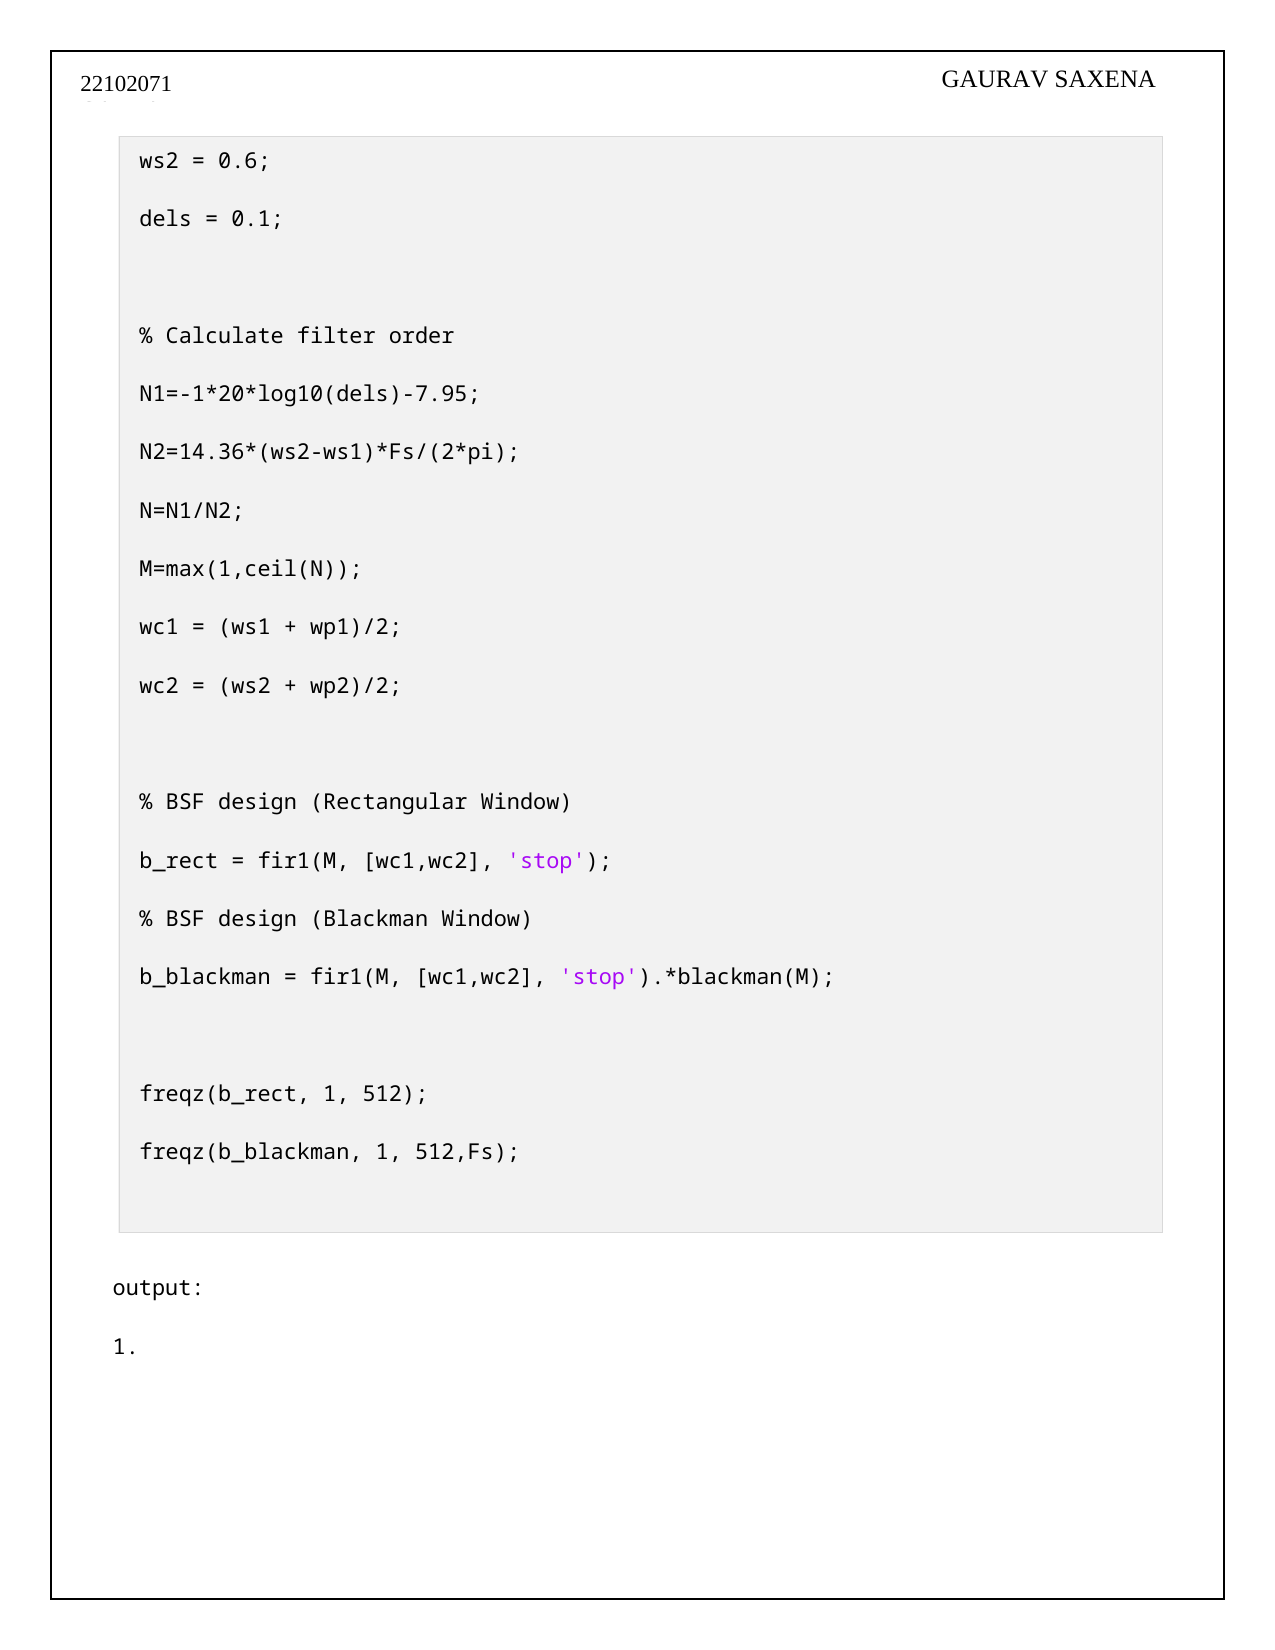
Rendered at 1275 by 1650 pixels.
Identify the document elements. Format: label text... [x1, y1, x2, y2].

text wc2 = (ws2 + wp2)/2; [120, 661, 1162, 699]
text freqz(b_rect, 1, 512); [120, 1069, 1162, 1107]
text N2=14.36*(ws2-ws1)*Fs/(2*pi); [120, 428, 1162, 466]
text b_rect = fir1(M, [wc1,wc2], 'stop'); [120, 836, 1162, 874]
text wc1 = (ws1 + wp1)/2; [120, 603, 1162, 641]
text output: [112, 1271, 1162, 1301]
text b_blackman = fir1(M, [wc1,wc2], 'stop').*blackman(M); [120, 953, 1162, 991]
text dels = 0.1; [120, 194, 1162, 232]
text % BSF design (Rectangular Window) [120, 778, 1162, 816]
text ws2 = 0.6; [120, 137, 1162, 174]
text N1=-1*20*log10(dels)-7.95; [120, 369, 1162, 407]
text freqz(b_blackman, 1, 512,Fs); [120, 1128, 1162, 1166]
text M=max(1,ceil(N)); [120, 544, 1162, 582]
text N=N1/N2; [120, 486, 1162, 524]
text % Calculate filter order [120, 311, 1162, 349]
text % BSF design (Blackman Window) [120, 894, 1162, 932]
text 1. [112, 1331, 1162, 1361]
